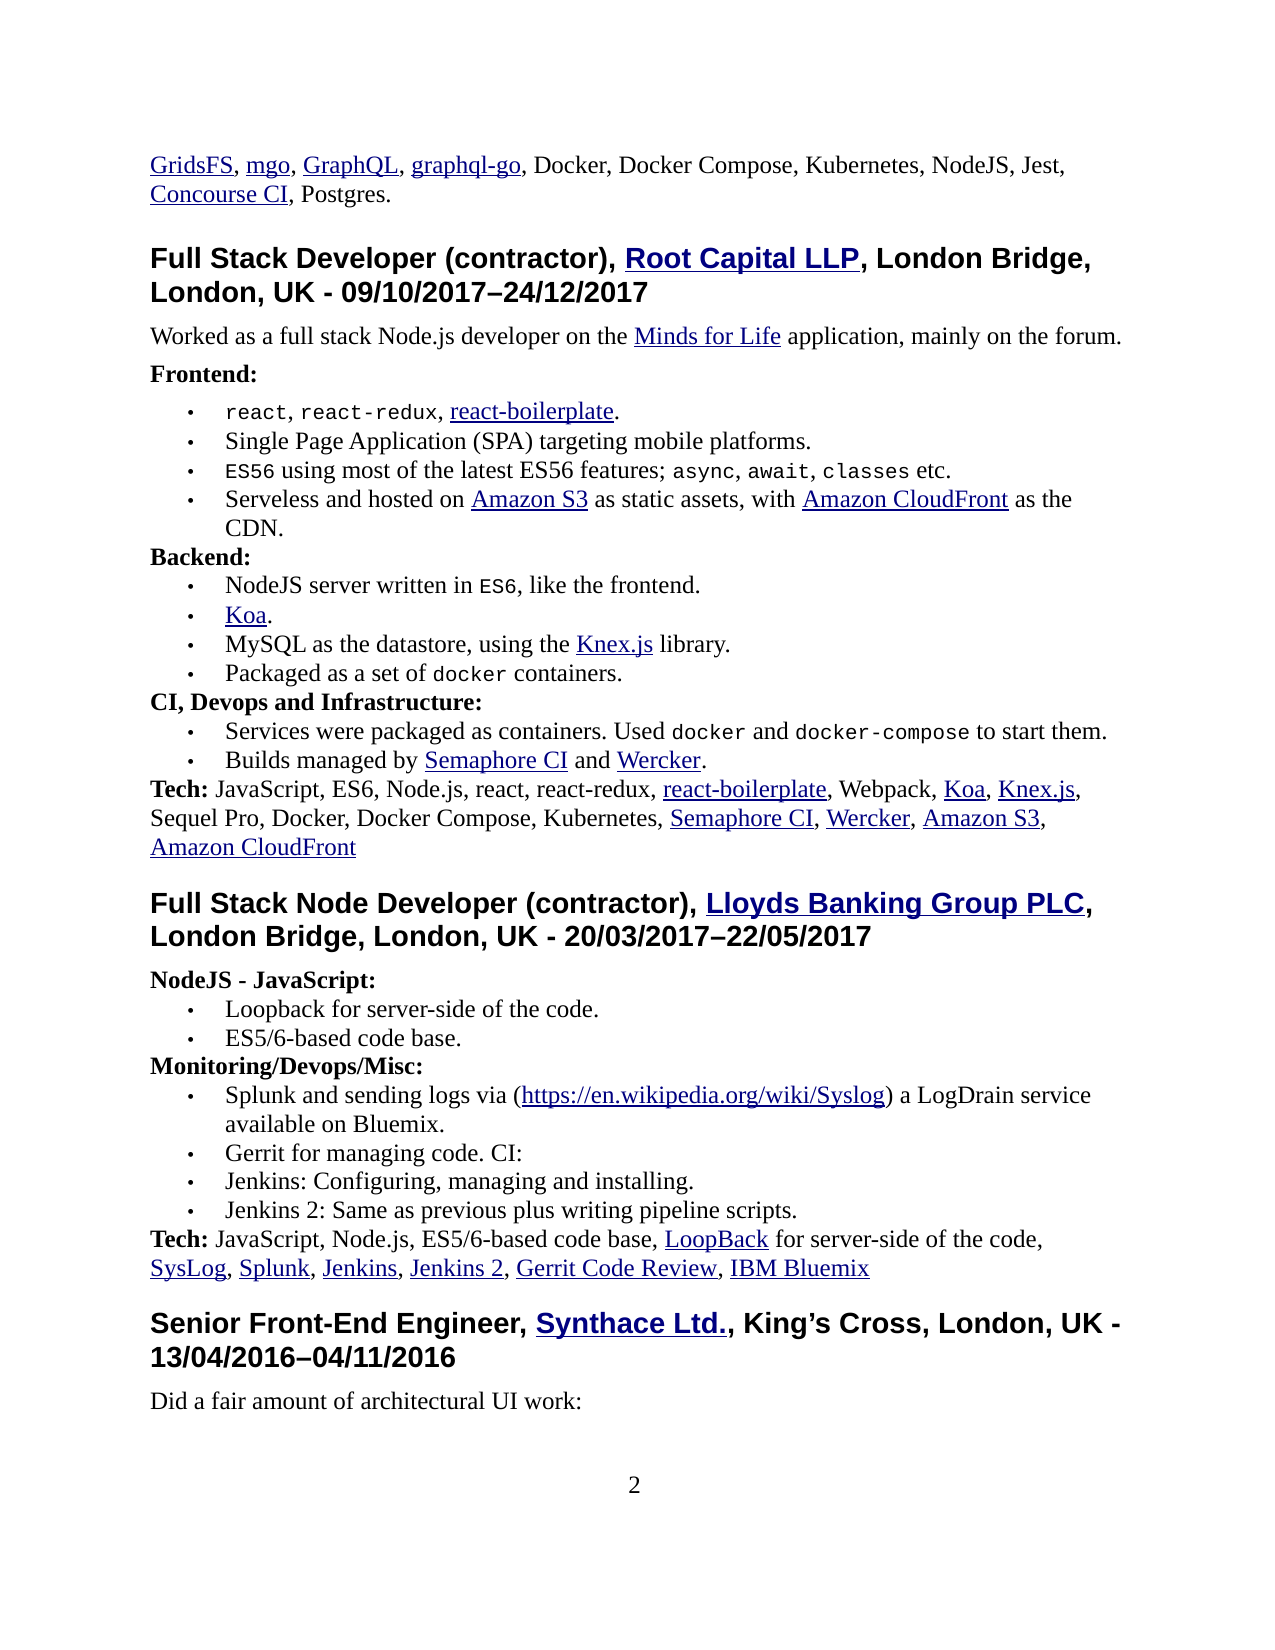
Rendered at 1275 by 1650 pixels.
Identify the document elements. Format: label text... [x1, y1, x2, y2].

list Jenkins 2: Same as previous plus writing pipeline scripts. [187, 1195, 1125, 1224]
list Koa. [187, 600, 1125, 629]
subtitle Full Stack Node Developer (contractor), Lloyds Banking Group PLC, London Bridge, London, UK - 20/03/2017–22/05/2017 [150, 886, 1125, 953]
list Packaged as a set of docker containers. [187, 658, 1125, 687]
subtitle Full Stack Developer (contractor), Root Capital LLP, London Bridge, London, UK - 09/10/2017–24/12/2017 [150, 241, 1125, 308]
text GridsFS, mgo, GraphQL, graphql-go, Docker, Docker Compose, Kubernetes, NodeJS, Jest, Concourse CI, Postgres. [150, 150, 1125, 207]
text Backend: [150, 542, 1125, 571]
list Splunk and sending logs via (https://en.wikipedia.org/wiki/Syslog) a LogDrain service available on Bluemix. [187, 1080, 1125, 1138]
list Services were packaged as containers. Used docker and docker-compose to start them. [187, 716, 1125, 746]
text NodeJS - JavaScript: [150, 965, 1125, 994]
text Monitoring/Devops/Misc: [150, 1051, 1125, 1080]
text Worked as a full stack Node.js developer on the Minds for Life application, mainly on the forum. [150, 321, 1125, 350]
list Serveless and hosted on Amazon S3 as static assets, with Amazon CloudFront as the CDN. [187, 484, 1125, 542]
text Tech: JavaScript, ES6, Node.js, react, react-redux, react-boilerplate, Webpack, Koa, Knex.js, Sequel Pro, Docker, Docker Compose, Kubernetes, Semaphore CI, Wercker, Amazon S3, Amazon CloudFront [150, 774, 1125, 861]
list Loopback for server-side of the code. [187, 994, 1125, 1023]
list Single Page Application (SPA) targeting mobile platforms. [187, 426, 1125, 455]
list Jenkins: Configuring, managing and installing. [187, 1166, 1125, 1195]
list Gerrit for managing code. CI: [187, 1138, 1125, 1166]
list ES56 using most of the latest ES56 features; async, await, classes etc. [187, 455, 1125, 484]
list ES5/6-based code base. [187, 1023, 1125, 1051]
text Frontend: [150, 359, 1125, 387]
list react, react-redux, react-boilerplate. [187, 396, 1125, 426]
subtitle Senior Front-End Engineer, Synthace Ltd., King’s Cross, London, UK - 13/04/2016–04/11/2016 [150, 1306, 1125, 1373]
text Did a fair amount of architectural UI work: [150, 1386, 1125, 1415]
list MySQL as the datastore, using the Knex.js library. [187, 629, 1125, 658]
text CI, Devops and Infrastructure: [150, 687, 1125, 716]
text Tech: JavaScript, Node.js, ES5/6-based code base, LoopBack for server-side of the code, SysLog, Splunk, Jenkins, Jenkins 2, Gerrit Code Review, IBM Bluemix [150, 1224, 1125, 1281]
list Builds managed by Semaphore CI and Wercker. [187, 746, 1125, 774]
list NodeJS server written in ES6, like the frontend. [187, 571, 1125, 600]
